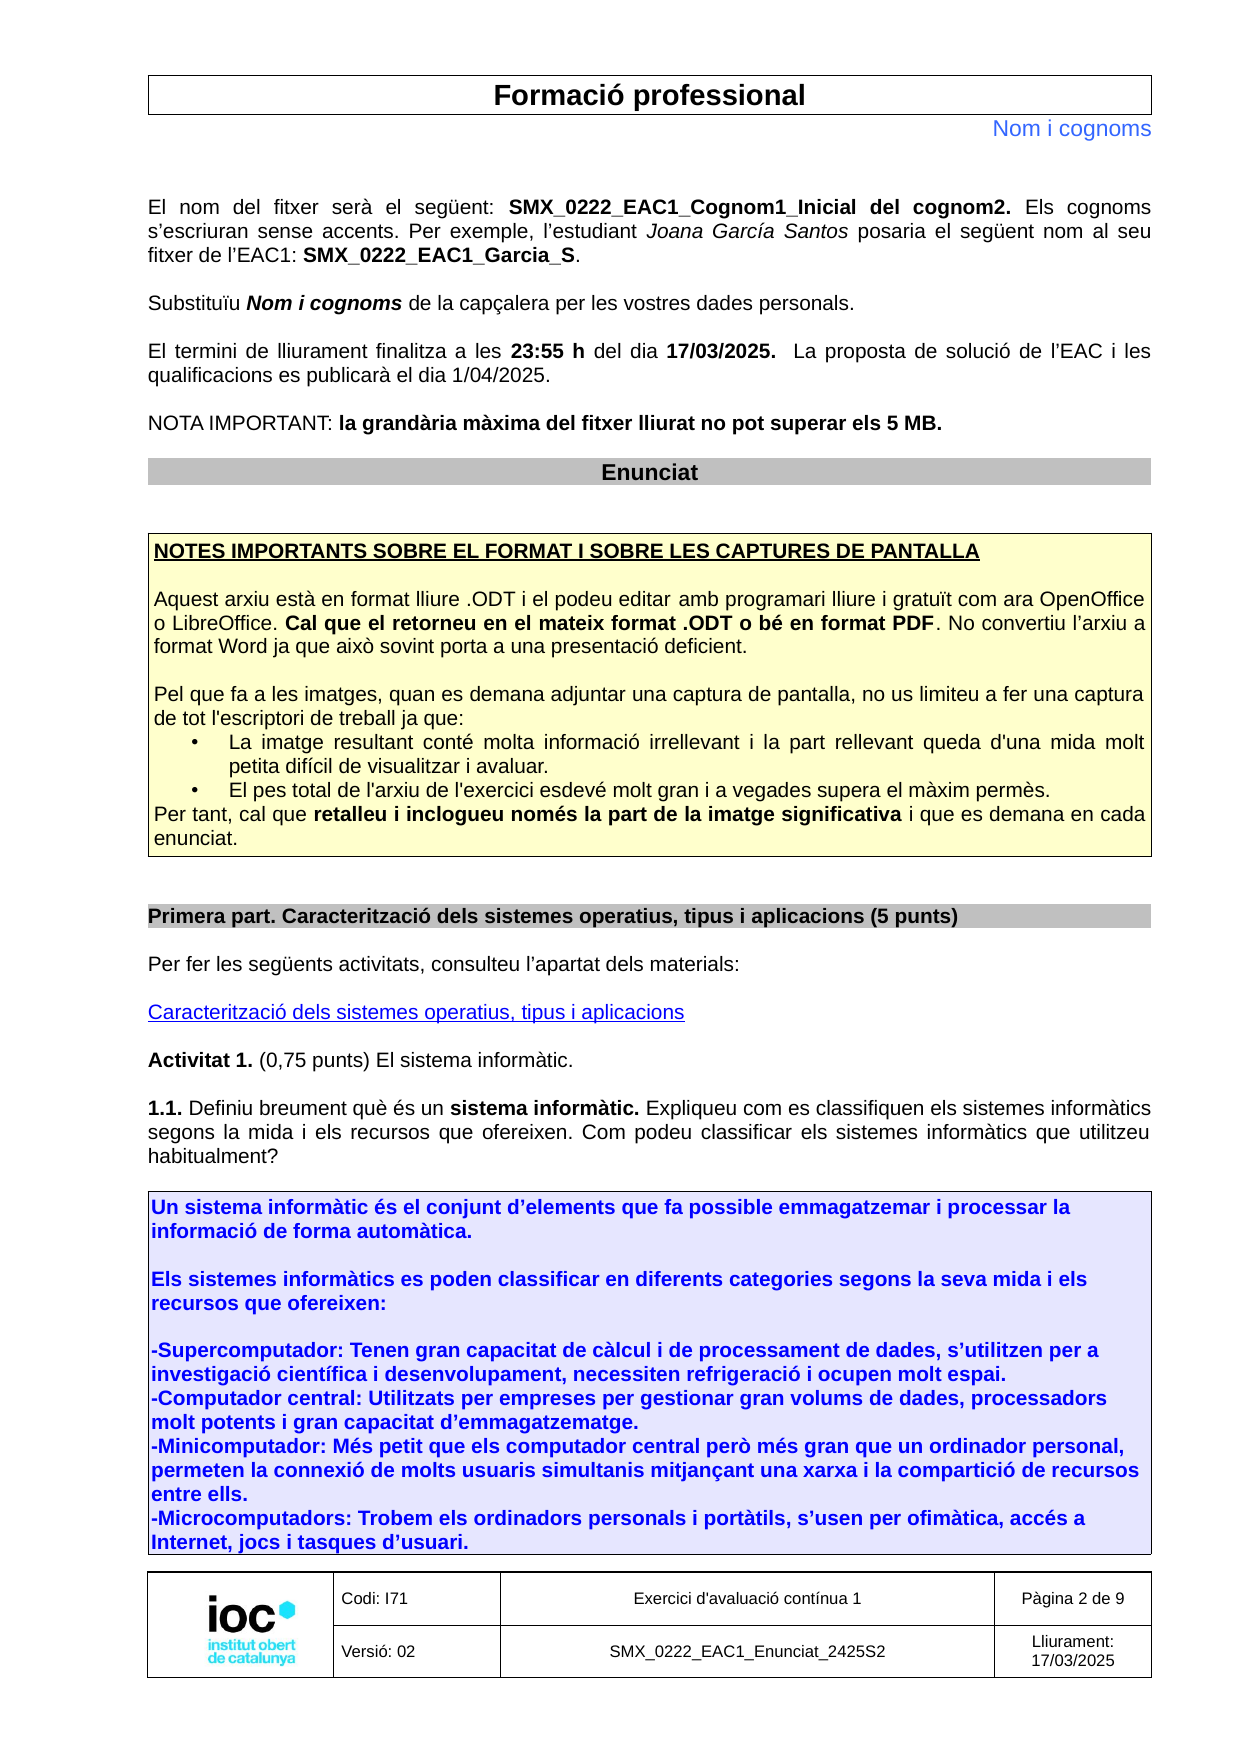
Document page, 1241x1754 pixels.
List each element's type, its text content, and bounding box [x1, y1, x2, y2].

text El termini de lliurament finalitza a les 23:55 h del dia 17/03/2025. La proposta de solució de l’EAC i les qualificacions es publicarà el dia 1/04/2025. [148, 339, 1151, 387]
text Per fer les següents activitats, consulteu l’apartat dels materials: [148, 952, 1151, 976]
text 1.1. Definiu breument què és un sistema informàtic. Expliqueu com es classifiquen els sistemes informàtics segons la mida i els recursos que ofereixen. Com podeu classificar els sistemes informàtics que utilitzeu habitualment? [148, 1096, 1151, 1167]
text -Minicomputador: Més petit que els computador central però més gran que un ordinador personal, permeten la connexió de molts usuaris simultanis mitjançant una xarxa i la compartició de recursos entre ells. [149, 1431, 1151, 1503]
text Els sistemes informàtics es poden classificar en diferents categories segons la seva mida i els recursos que ofereixen: [149, 1263, 1151, 1311]
text Primera part. Caracterització dels sistemes operatius, tipus i aplicacions (5 punts) [148, 904, 1151, 928]
picture [195, 1581, 309, 1677]
text Substituïu Nom i cognoms de la capçalera per les vostres dades personals. [148, 291, 1151, 315]
table_header NOTES IMPORTANTS SOBRE EL FORMAT I SOBRE LES CAPTURES DE PANTALLA Aquest arxiu està en format lliure .ODT i el podeu editar amb programari lliure i gratuït com ara OpenOffice o LibreOffice. Cal que el retorneu en el mateix format .ODT o bé en format PDF. No convertiu l’arxiu a format Word ja que això sovint porta a una presentació deficient. Pel que fa a les imatges, quan es demana adjuntar una captura de pantalla, no us limiteu a fer una captura de tot l'escriptori de treball ja que: La imatge resultant conté molta informació irrellevant i la part rellevant queda d'una mida molt petita difícil de visualitzar i avaluar. El pes total de l'arxiu de l'exercici esdevé molt gran i a vegades supera el màxim permès. Per tant, cal que retalleu i inclogueu només la part de la imatge significativa i que es demana en cada enunciat. [149, 534, 1151, 856]
text -Supercomputador: Tenen gran capacitat de càlcul i de processament de dades, s’utilitzen per a investigació científica i desenvolupament, necessiten refrigeració i ocupen molt espai. [149, 1335, 1151, 1383]
text -Microcomputadors: Trobem els ordinadors personals i portàtils, s’usen per ofimàtica, accés a Internet, jocs i tasques d’usuari. [149, 1503, 1151, 1554]
text Caracterització dels sistemes operatius, tipus i aplicacions [148, 1000, 1151, 1024]
text NOTA IMPORTANT: la grandària màxima del fitxer lliurat no pot superar els 5 MB. [148, 411, 1151, 434]
text Activitat 1. (0,75 punts) El sistema informàtic. [148, 1048, 1151, 1072]
text -Computador central: Utilitzats per empreses per gestionar gran volums de dades, processadors molt potents i gran capacitat d’emmagatzematge. [149, 1383, 1151, 1431]
text Enunciat [148, 458, 1151, 485]
text El nom del fitxer serà el següent: SMX_0222_EAC1_Cognom1_Inicial del cognom2. Els cognoms s’escriuran sense accents. Per exemple, l’estudiant Joana García Santos posaria el següent nom al seu fitxer de l’EAC1: SMX_0222_EAC1_Garcia_S. [148, 195, 1151, 267]
text Un sistema informàtic és el conjunt d’elements que fa possible emmagatzemar i processar la informació de forma automàtica. [149, 1192, 1151, 1239]
